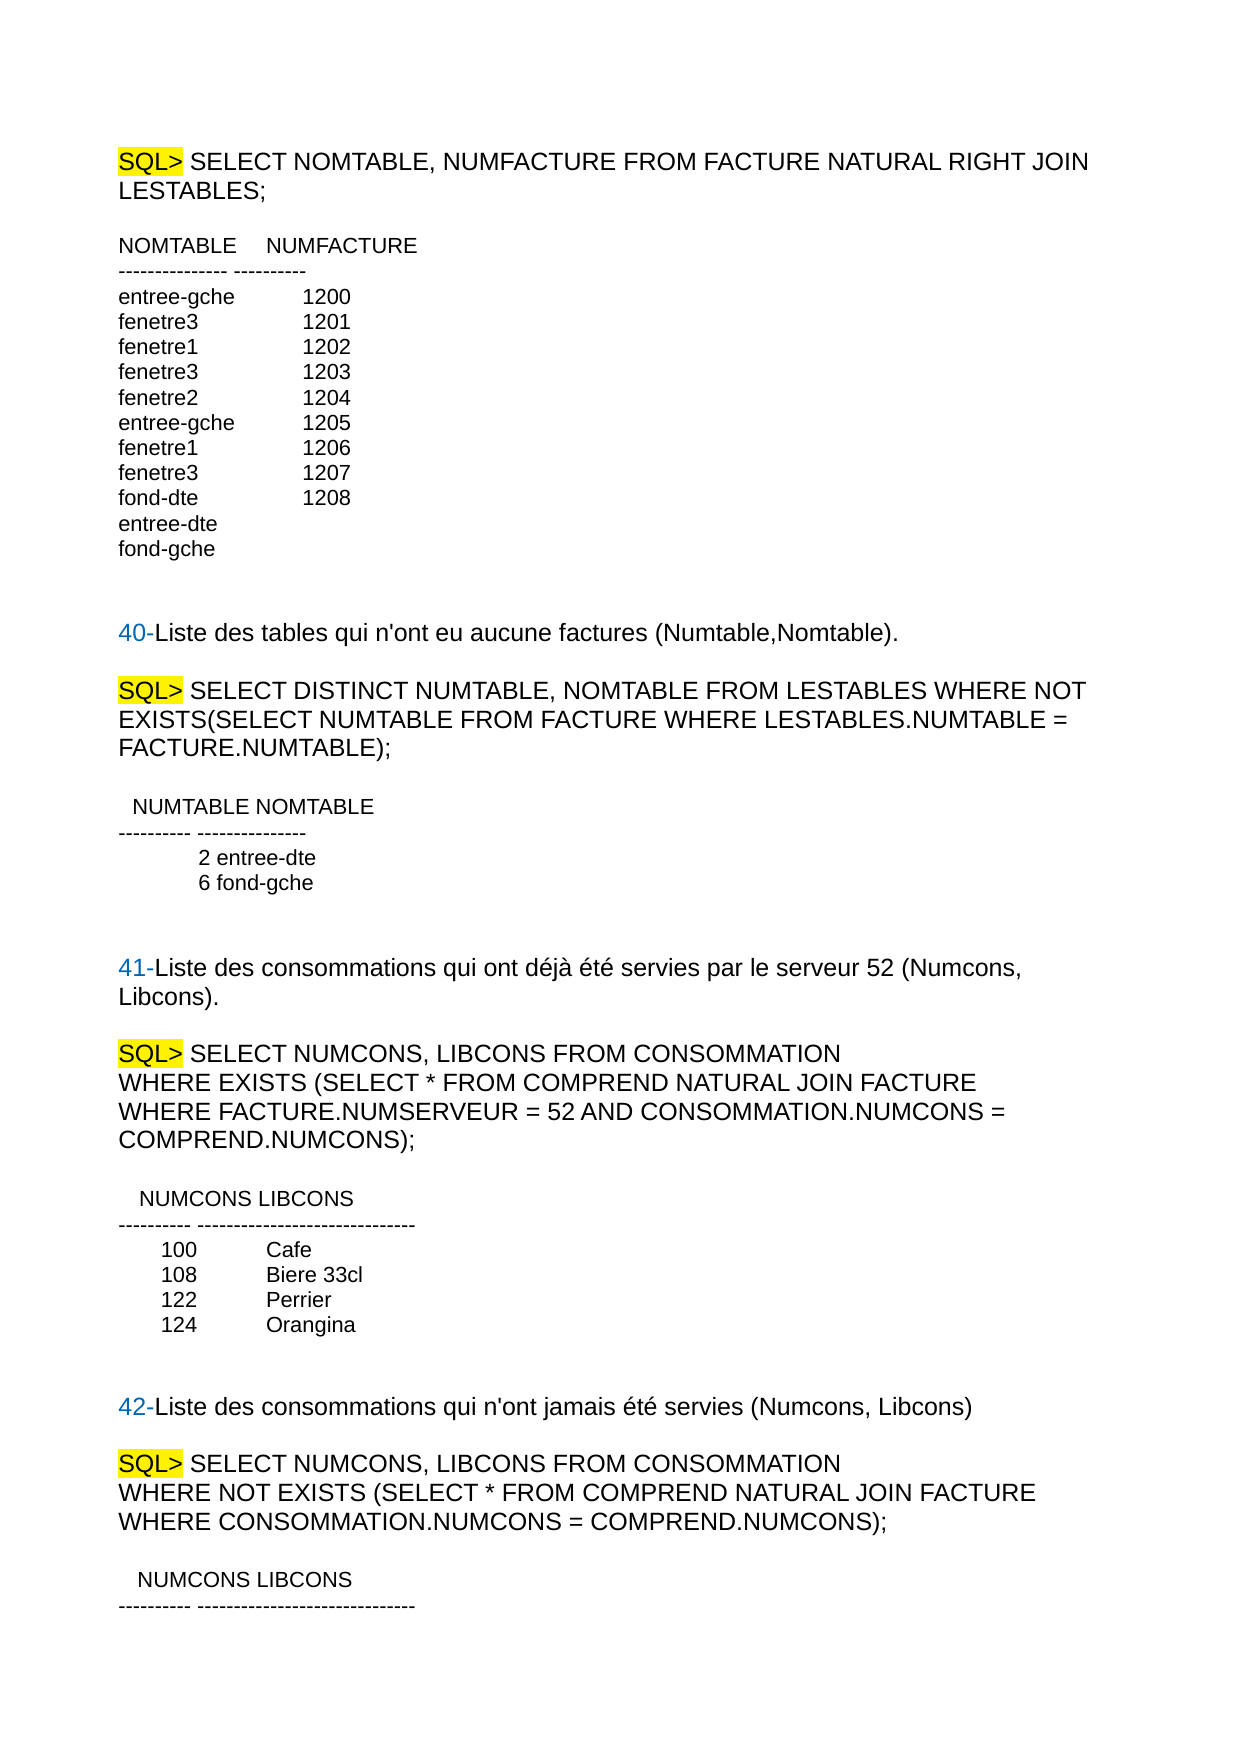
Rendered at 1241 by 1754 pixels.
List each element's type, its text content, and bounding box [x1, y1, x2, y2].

text 6 fond-gche [118, 870, 1122, 895]
text WHERE CONSOMMATION.NUMCONS = COMPREND.NUMCONS); [118, 1506, 1122, 1535]
text 108 Biere 33cl [118, 1262, 1122, 1287]
text WHERE EXISTS (SELECT * FROM COMPREND NATURAL JOIN FACTURE [118, 1068, 1122, 1096]
text NUMTABLE NOMTABLE [118, 791, 1122, 819]
text 100 Cafe [118, 1237, 1122, 1262]
text fenetre3 1203 [118, 359, 1122, 384]
text 124 Orangina [118, 1312, 1122, 1337]
text ---------- --------------- [118, 819, 1122, 845]
text entree-gche 1205 [118, 409, 1122, 435]
text 2 entree-dte [118, 845, 1122, 870]
text fond-dte 1208 [118, 485, 1122, 510]
text WHERE FACTURE.NUMSERVEUR = 52 AND CONSOMMATION.NUMCONS = COMPREND.NUMCONS); [118, 1096, 1122, 1154]
text fenetre2 1204 [118, 384, 1122, 409]
text ---------- ------------------------------ [118, 1593, 1122, 1618]
text ---------- ------------------------------ [118, 1211, 1122, 1237]
text WHERE NOT EXISTS (SELECT * FROM COMPREND NATURAL JOIN FACTURE [118, 1478, 1122, 1506]
text fenetre1 1206 [118, 435, 1122, 460]
text 42-Liste des consommations qui n'ont jamais été servies (Numcons, Libcons) [118, 1391, 1122, 1420]
text SQL> SELECT NUMCONS, LIBCONS FROM CONSOMMATION [118, 1039, 1122, 1068]
text fenetre1 1202 [118, 334, 1122, 359]
text --------------- ---------- [118, 258, 1122, 283]
text 41-Liste des consommations qui ont déjà été servies par le serveur 52 (Numcons, Libcons). [118, 953, 1122, 1010]
text entree-dte [118, 510, 1122, 536]
text 122 Perrier [118, 1287, 1122, 1312]
text SQL> SELECT NUMCONS, LIBCONS FROM CONSOMMATION [118, 1449, 1122, 1478]
text 40-Liste des tables qui n'ont eu aucune factures (Numtable,Nomtable). [118, 618, 1122, 647]
text SQL> SELECT DISTINCT NUMTABLE, NOMTABLE FROM LESTABLES WHERE NOT EXISTS(SELECT NUMTABLE FROM FACTURE WHERE LESTABLES.NUMTABLE = FACTURE.NUMTABLE); [118, 676, 1122, 762]
text fenetre3 1207 [118, 460, 1122, 485]
text entree-gche 1200 [118, 283, 1122, 309]
text NUMCONS LIBCONS [118, 1564, 1122, 1593]
text SQL> SELECT NOMTABLE, NUMFACTURE FROM FACTURE NATURAL RIGHT JOIN LESTABLES; [118, 147, 1122, 204]
text fond-gche [118, 536, 1122, 561]
text NOMTABLE NUMFACTURE [118, 233, 1122, 258]
text NUMCONS LIBCONS [118, 1183, 1122, 1211]
text fenetre3 1201 [118, 309, 1122, 334]
